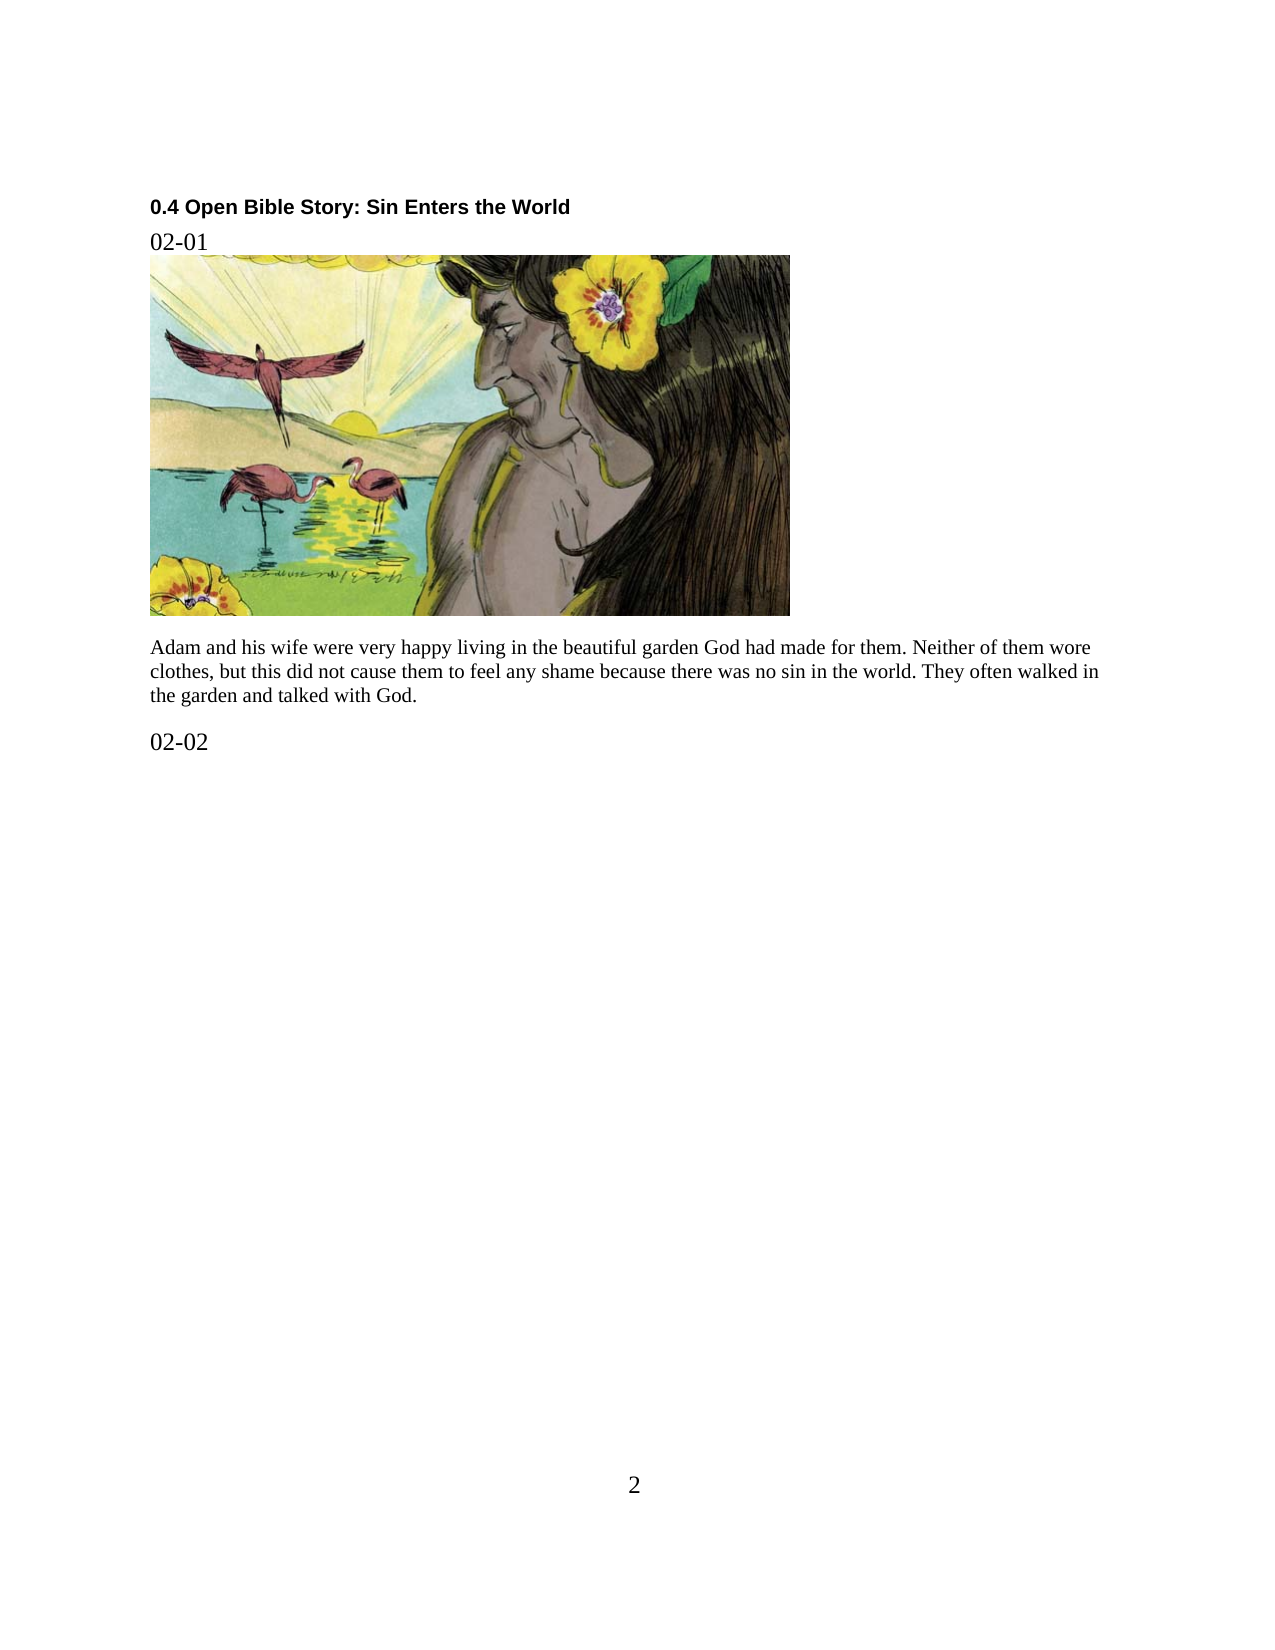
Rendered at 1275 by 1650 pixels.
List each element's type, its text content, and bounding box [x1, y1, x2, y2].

subtitle 0.4 Open Bible Story: Sin Enters the World [150, 195, 1125, 219]
subtitle 02-01 [150, 227, 1125, 255]
picture [150, 255, 790, 616]
subtitle 02-02 [150, 727, 1125, 755]
text Adam and his wife were very happy living in the beautiful garden God had made for them. Neither of them wore clothes, but this did not cause them to feel any shame because there was no sin in the world. They often walked in the garden and talked with God. [150, 635, 1125, 707]
